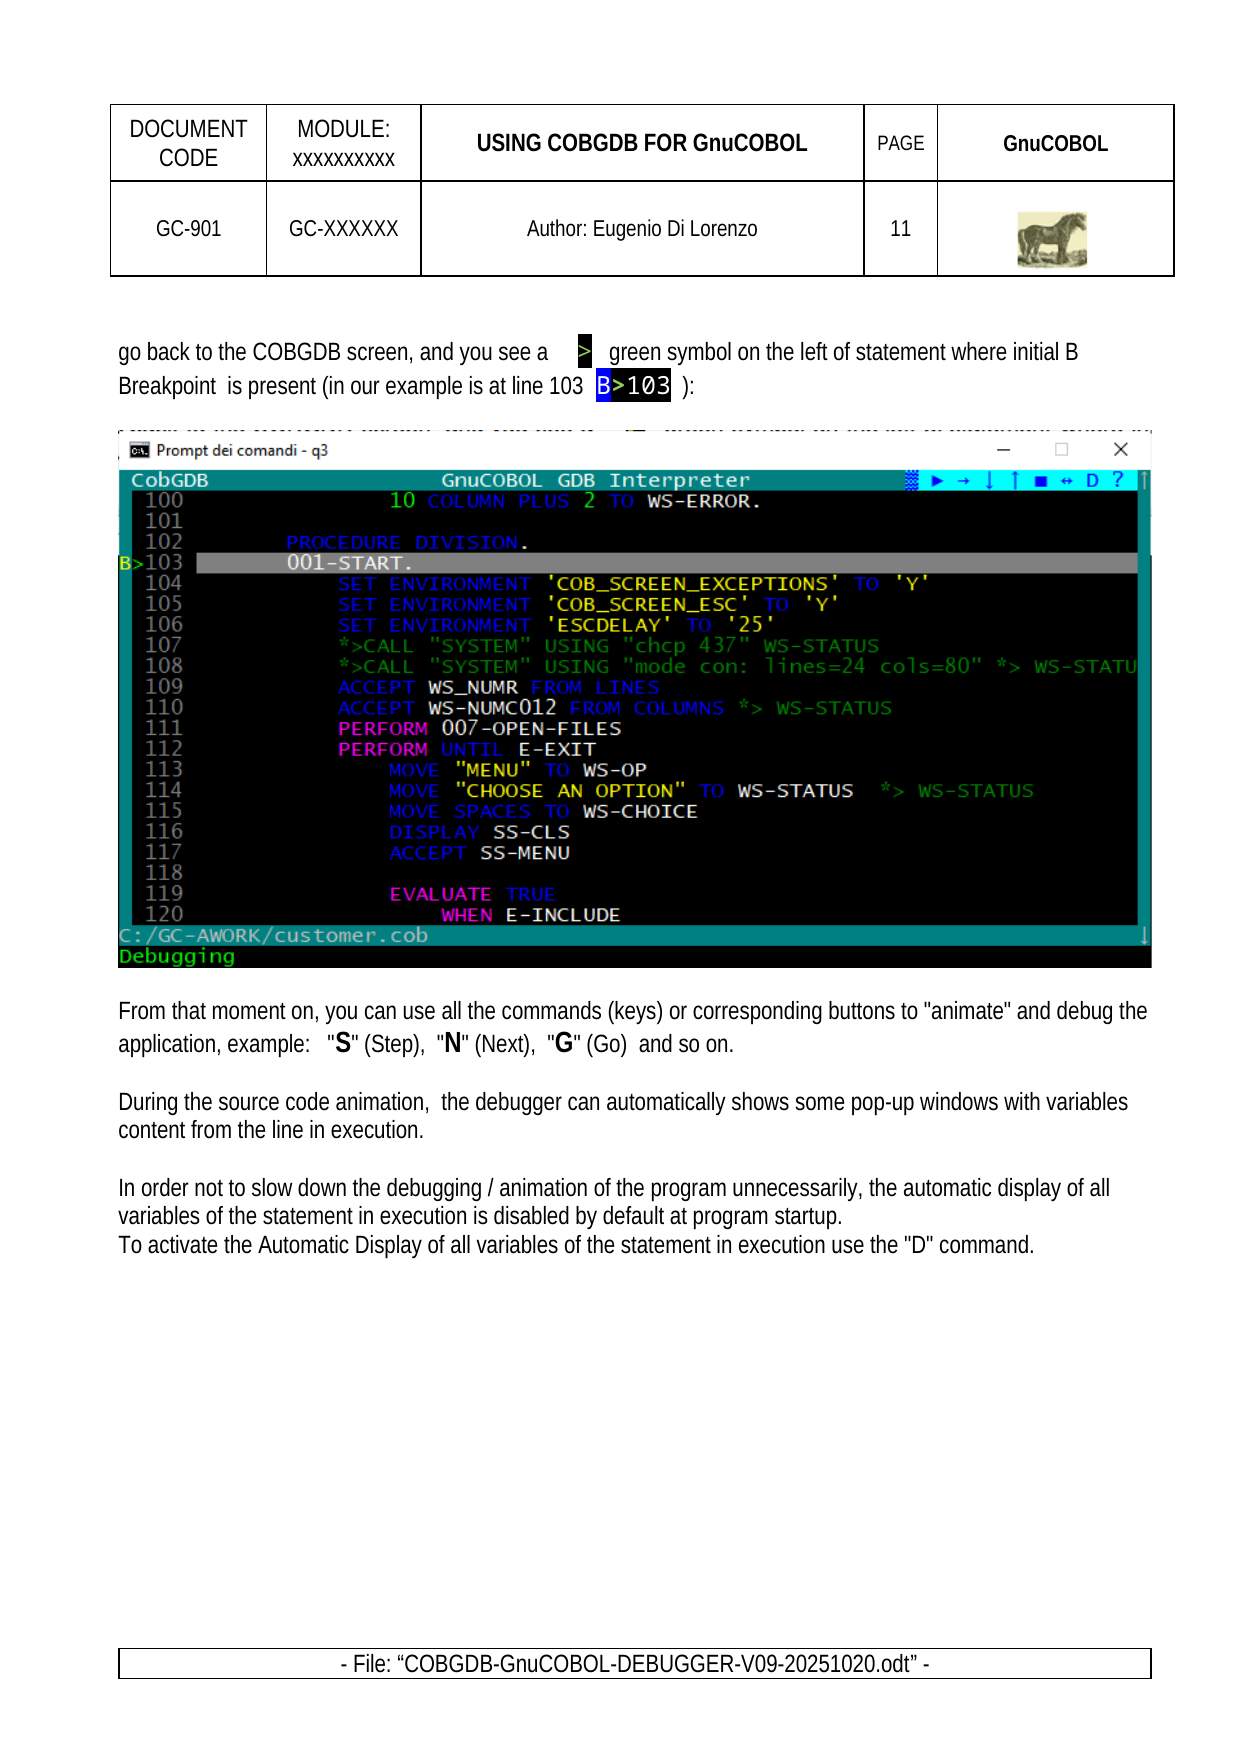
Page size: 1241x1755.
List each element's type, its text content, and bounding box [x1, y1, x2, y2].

text To activate the Automatic Display of all variables of the statement in execution use the "D" command. [118, 1230, 1152, 1259]
text go back to the COBGDB screen, and you see a > green symbol on the left of statement where initial B Breakpoint is present (in our example is at line 103 B>103 ): [118, 334, 1152, 402]
text During the source code animation, the debugger can automatically shows some pop-up windows with variables content from the line in execution. [118, 1087, 1152, 1144]
text In order not to slow down the debugging / animation of the program unnecessarily, the automatic display of all variables of the statement in execution is disabled by default at program startup. [118, 1173, 1152, 1230]
text From that moment on, you can use all the commands (keys) or corresponding buttons to "animate" and debug the application, example: "S" (Step), "N" (Next), "G" (Go) and so on. [118, 996, 1152, 1058]
